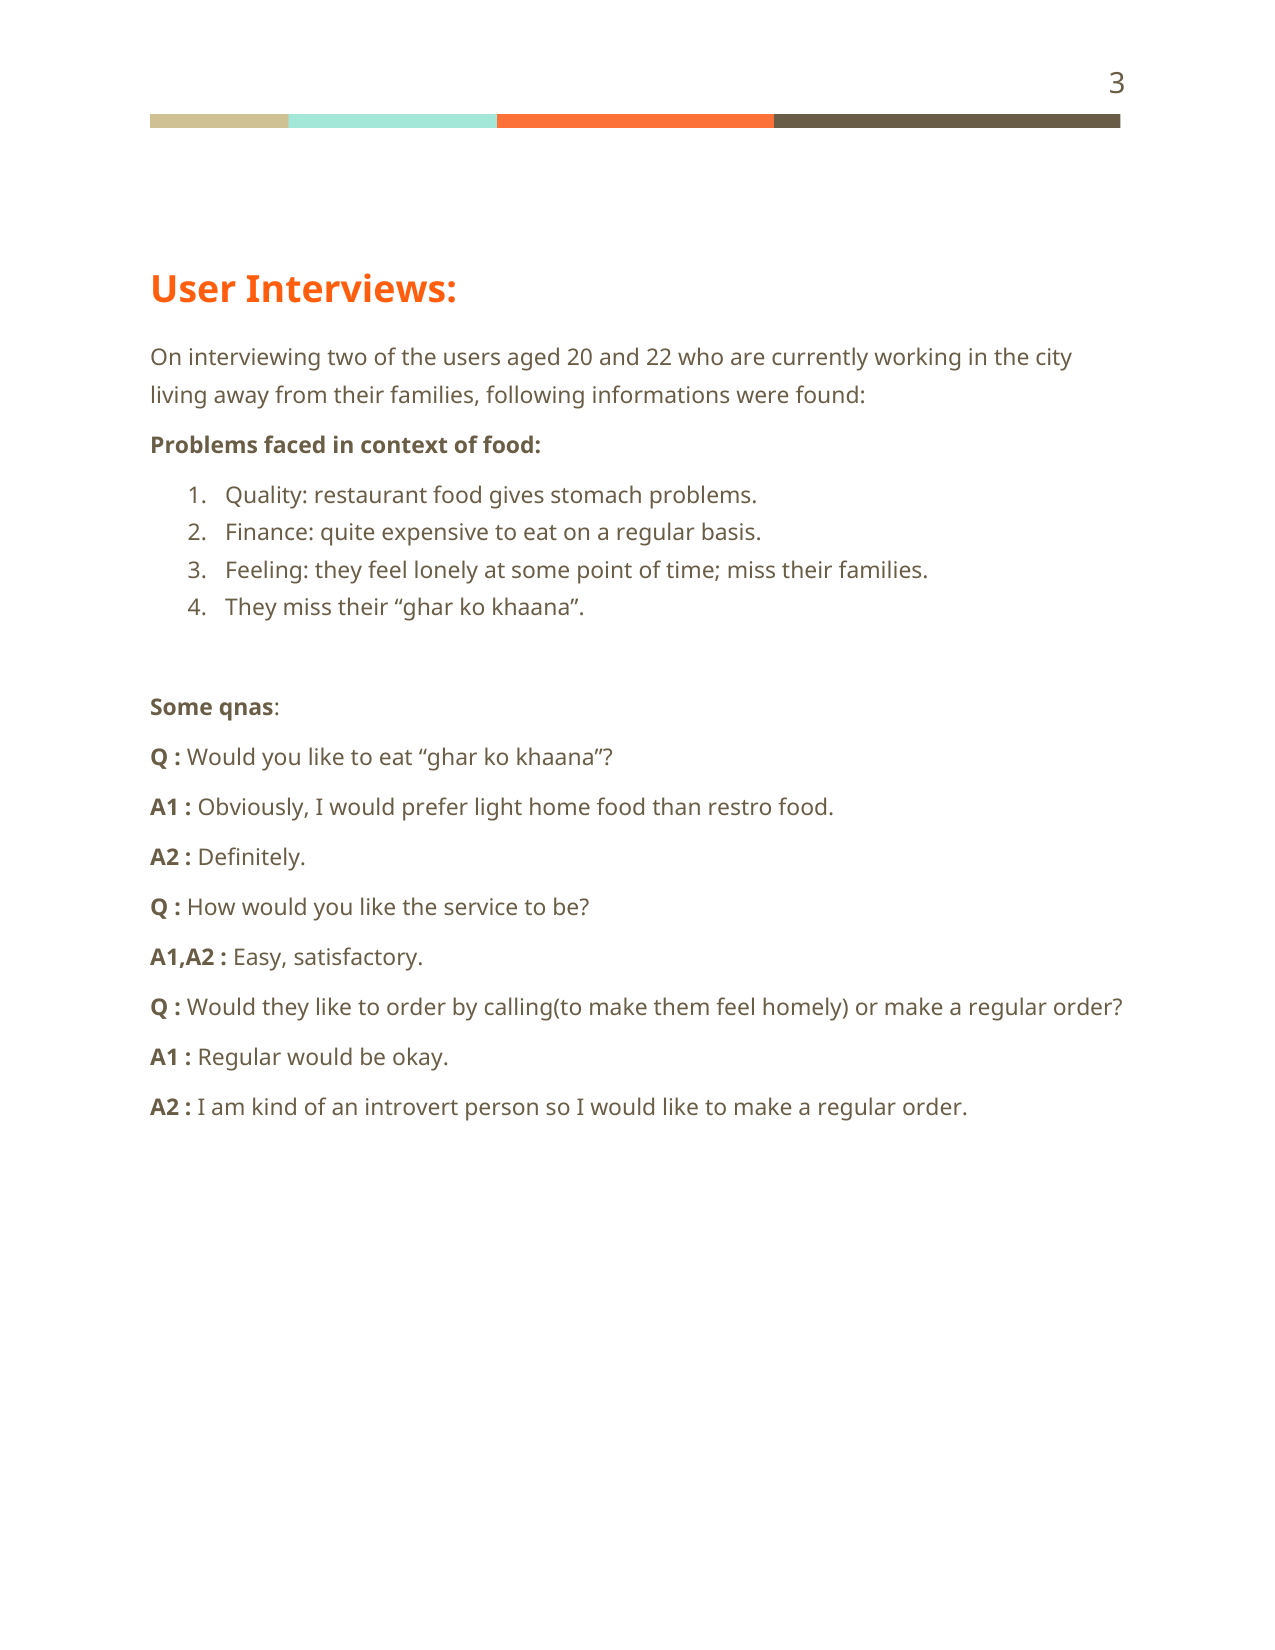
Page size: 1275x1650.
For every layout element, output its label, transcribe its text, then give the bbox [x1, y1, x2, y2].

list A1,A2 : Easy, satisfactory. [150, 941, 1125, 972]
picture [150, 114, 1121, 128]
text Q : Would you like to eat “ghar ko khaana”? [150, 741, 1125, 772]
subtitle User Interviews: [150, 262, 1125, 313]
text On interviewing two of the users aged 20 and 22 who are currently working in the city living away from their families, following informations were found: [150, 341, 1125, 410]
list A1 : Regular would be okay. [150, 1041, 1125, 1072]
list Feeling: they feel lonely at some point of time; miss their families. [187, 554, 1125, 585]
text Q : Would they like to order by calling(to make them feel homely) or make a regular order? [150, 991, 1125, 1022]
text A1 : Obviously, I would prefer light home food than restro food. [150, 791, 1125, 822]
text Problems faced in context of food: [150, 429, 1125, 460]
text Some qnas: [150, 691, 1125, 722]
list Finance: quite expensive to eat on a regular basis. [187, 516, 1125, 547]
list They miss their “ghar ko khaana”. [187, 591, 1125, 622]
text Q : How would you like the service to be? [150, 891, 1125, 922]
list A2 : I am kind of an introvert person so I would like to make a regular order. [150, 1091, 1125, 1122]
list Quality: restaurant food gives stomach problems. [187, 479, 1125, 510]
text A2 : Definitely. [150, 841, 1125, 872]
